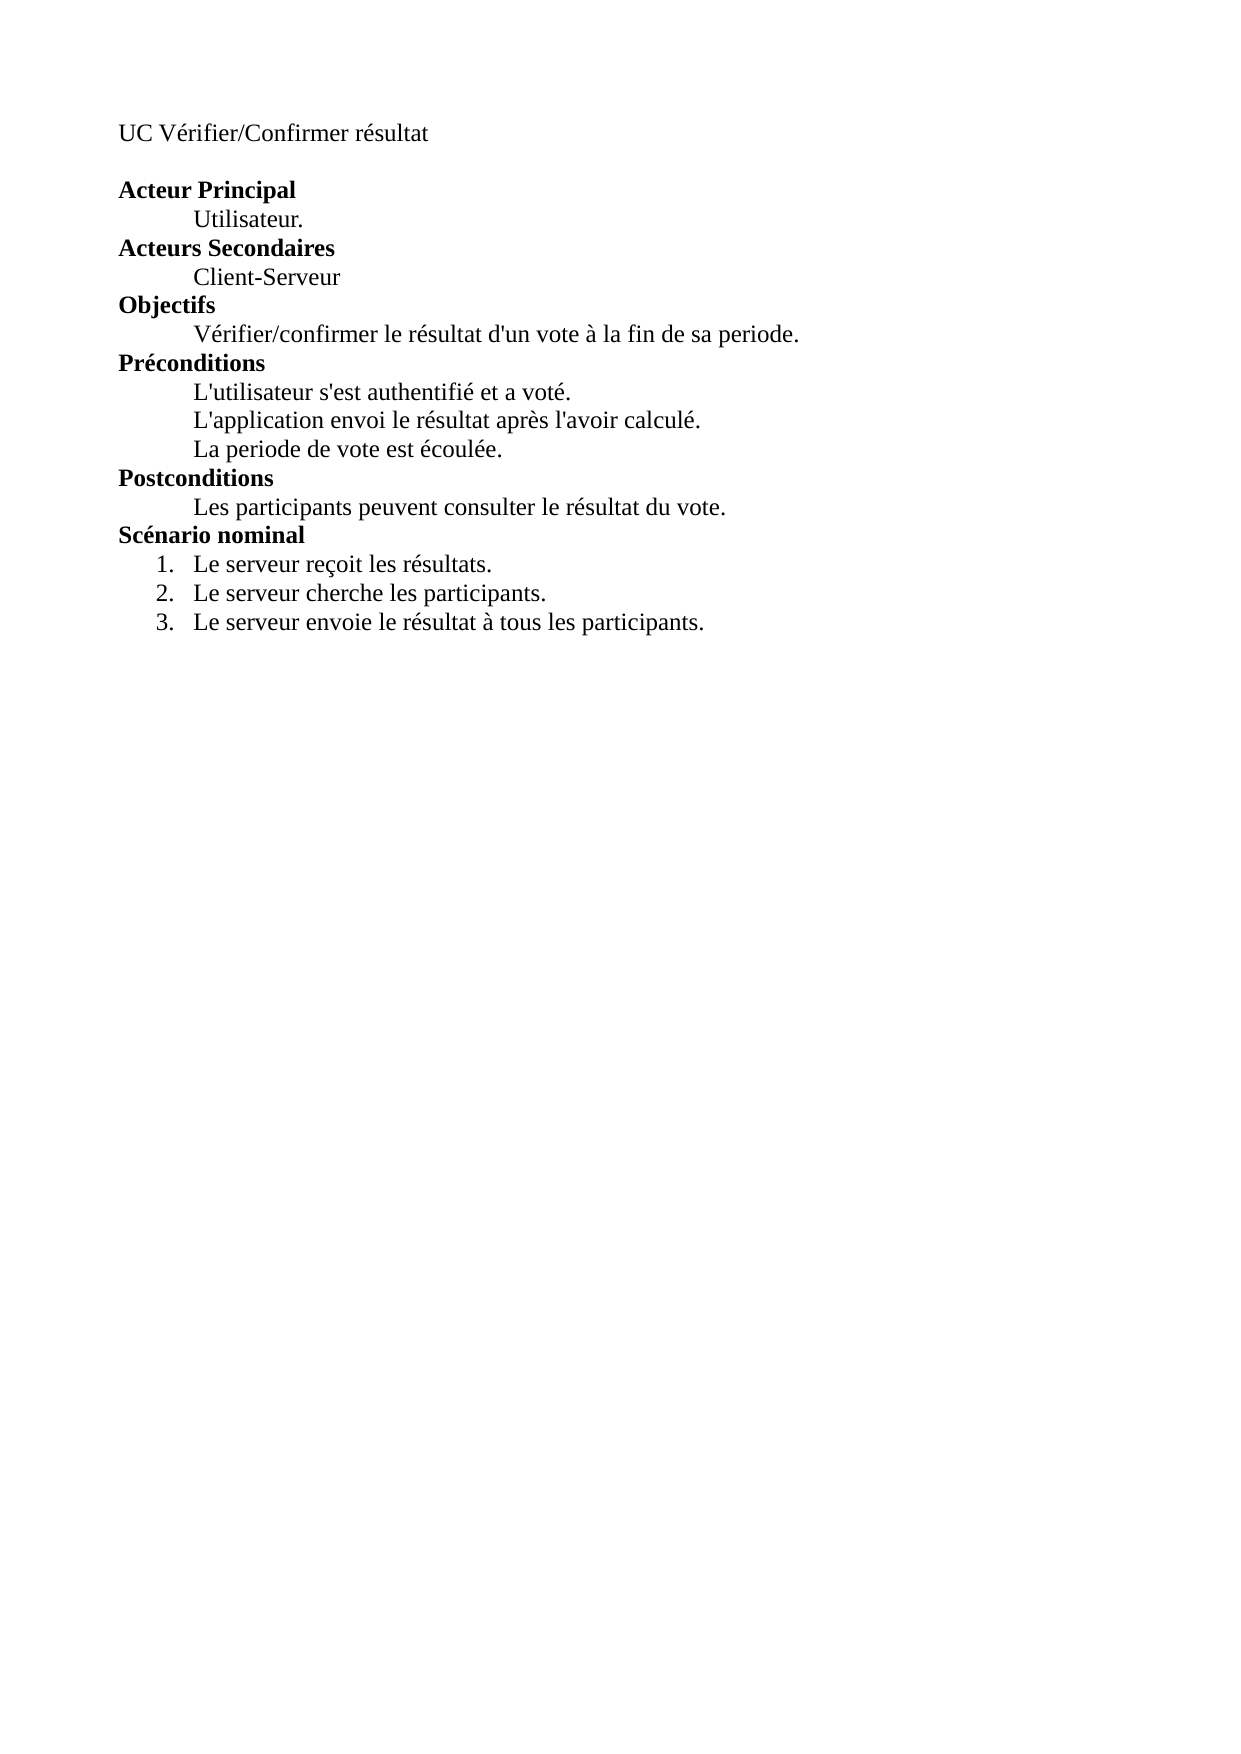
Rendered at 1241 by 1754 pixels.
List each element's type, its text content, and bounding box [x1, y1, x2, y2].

text L'application envoi le résultat après l'avoir calculé. [118, 406, 1122, 434]
text Scénario nominal [118, 521, 1122, 549]
text La periode de vote est écoulée. [118, 434, 1122, 463]
text Acteur Principal [118, 176, 1122, 204]
text Acteurs Secondaires [118, 233, 1122, 262]
text Postconditions [118, 463, 1122, 492]
text Utilisateur. [118, 204, 1122, 233]
text L'utilisateur s'est authentifié et a voté. [118, 377, 1122, 406]
list Le serveur envoie le résultat à tous les participants. [156, 607, 1122, 636]
text Les participants peuvent consulter le résultat du vote. [118, 492, 1122, 521]
text Objectifs [118, 291, 1122, 319]
list Le serveur cherche les participants. [156, 578, 1122, 607]
text Client-Serveur [118, 262, 1122, 291]
text UC Vérifier/Confirmer résultat [118, 118, 1122, 147]
list Le serveur reçoit les résultats. [156, 549, 1122, 578]
text Préconditions [118, 348, 1122, 377]
text Vérifier/confirmer le résultat d'un vote à la fin de sa periode. [118, 319, 1122, 348]
